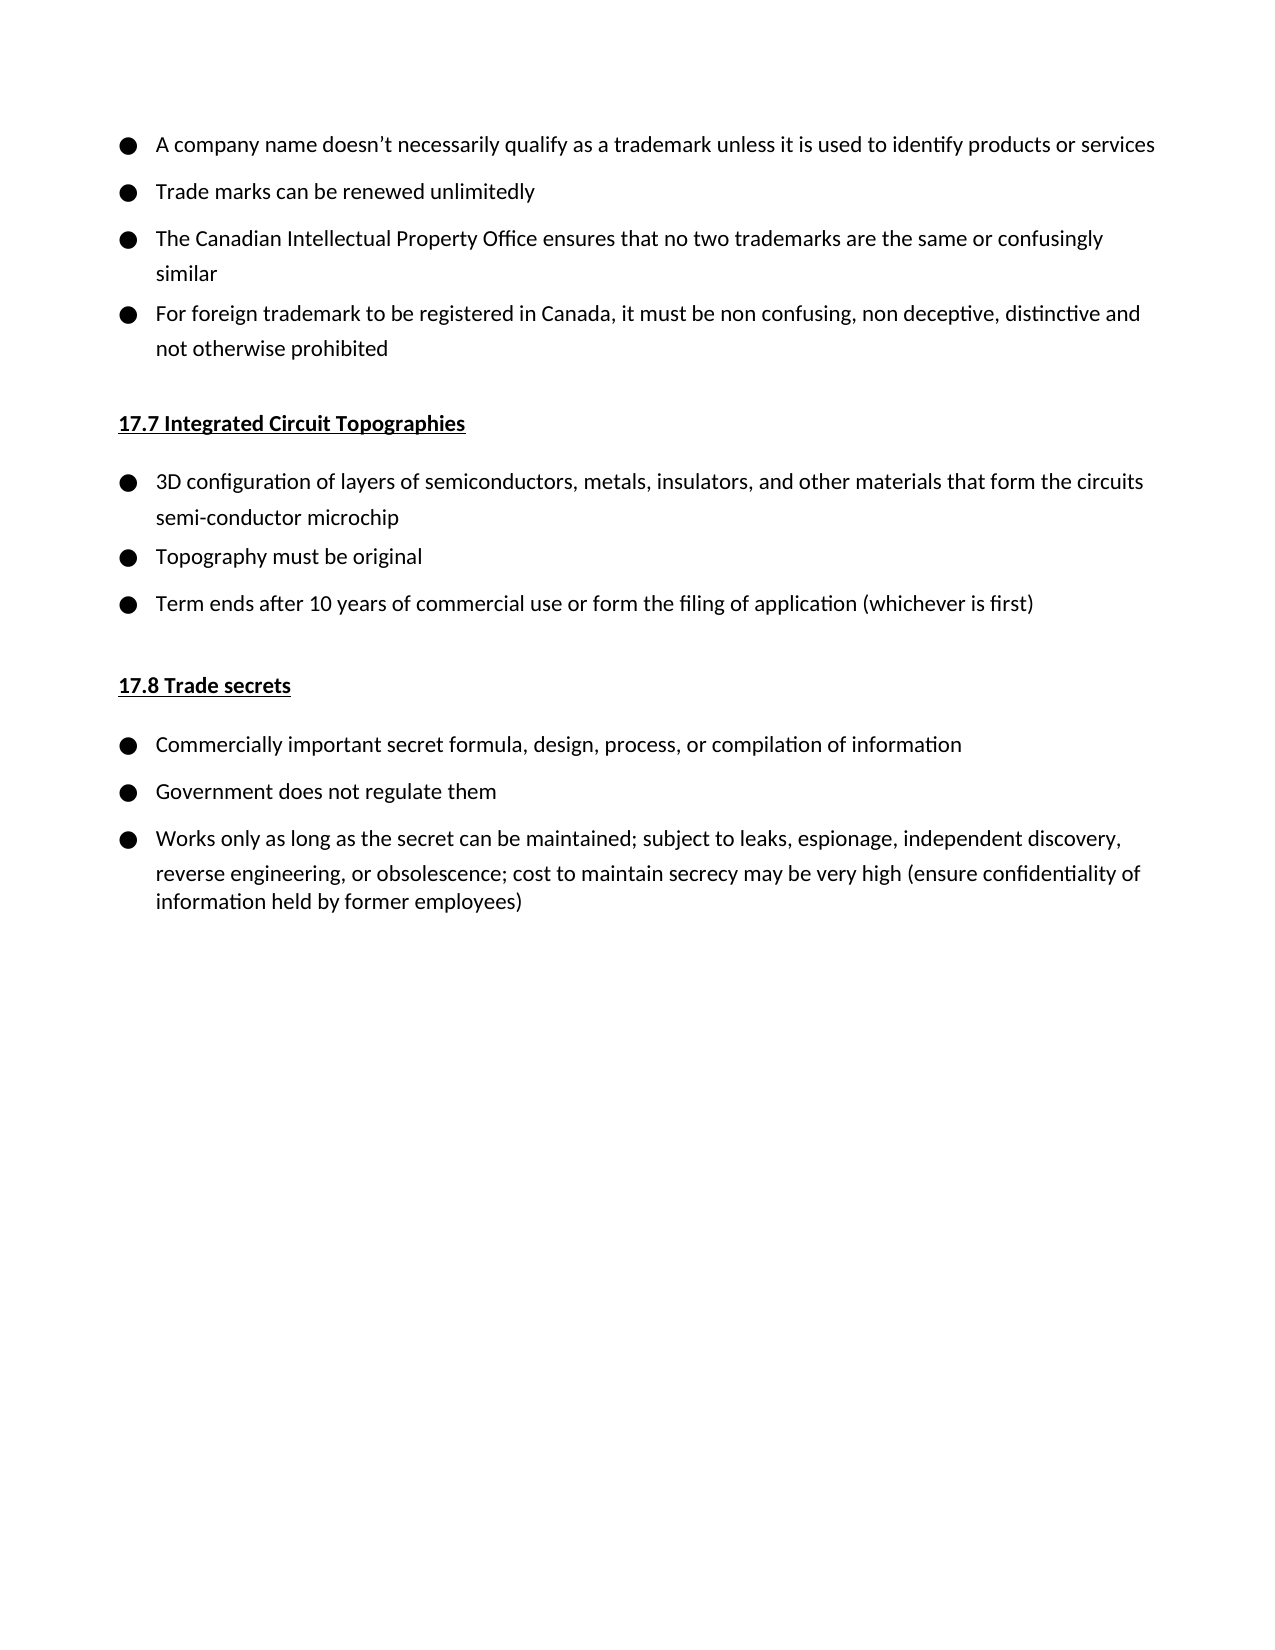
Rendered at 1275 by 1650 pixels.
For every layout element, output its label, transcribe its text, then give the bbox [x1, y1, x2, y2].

list A company name doesn’t necessarily qualify as a trademark unless it is used to identify products or services [118, 118, 1157, 165]
list For foreign trademark to be registered in Canada, it must be non confusing, non deceptive, distinctive and not otherwise prohibited [118, 287, 1157, 362]
text 17.8 Trade secrets [118, 672, 1157, 700]
list Works only as long as the secret can be maintained; subject to leaks, espionage, independent discovery, reverse engineering, or obsolescence; cost to maintain secrecy may be very high (ensure confidentiality of information held by former employees) [118, 812, 1157, 916]
list 3D configuration of layers of semiconductors, metals, insulators, and other materials that form the circuits semi-conductor microchip [118, 456, 1157, 531]
list Government does not regulate them [118, 766, 1157, 812]
list The Canadian Intellectual Property Office ensures that no two trademarks are the same or confusingly similar [118, 212, 1157, 287]
list Commercially important secret formula, design, process, or compilation of information [118, 718, 1157, 766]
list Topography must be original [118, 531, 1157, 578]
list Term ends after 10 years of commercial use or form the filing of application (whichever is first) [118, 578, 1157, 625]
text 17.7 Integrated Circuit Topographies [118, 409, 1157, 437]
list Trade marks can be renewed unlimitedly [118, 165, 1157, 212]
